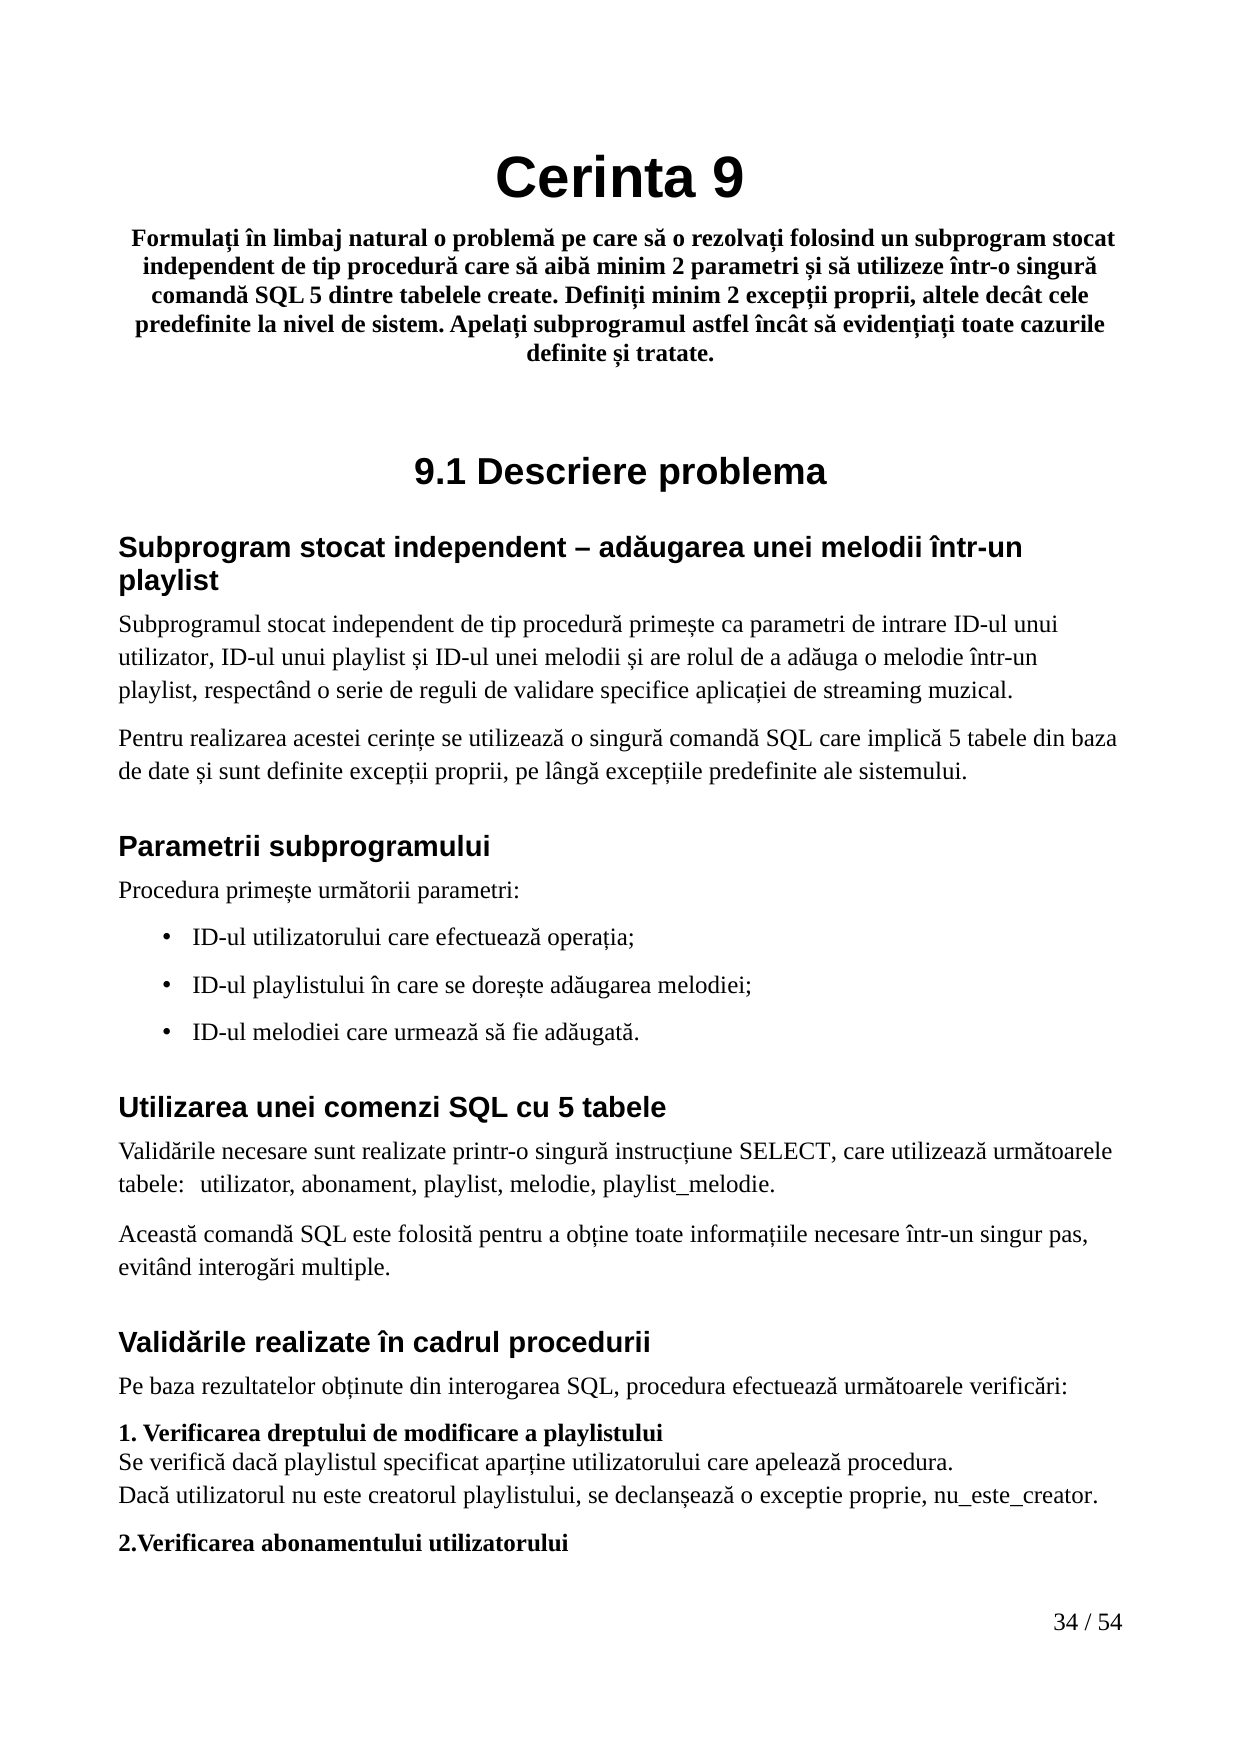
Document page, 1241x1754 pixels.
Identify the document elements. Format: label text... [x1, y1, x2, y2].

text Subprogramul stocat independent de tip procedură primește ca parametri de intrare ID-ul unui utilizator, ID-ul unui playlist și ID-ul unei melodii și are rolul de a adăuga o melodie într-un playlist, respectând o serie de reguli de validare specifice aplicației de streaming muzical. [118, 609, 1122, 704]
text 2.Verificarea abonamentului utilizatorului [118, 1528, 1122, 1557]
subtitle Subprogram stocat independent – adăugarea unei melodii într-un playlist [118, 530, 1122, 597]
text Formulați în limbaj natural o problemă pe care să o rezolvați folosind un subprogram stocat independent de tip procedură care să aibă minim 2 parametri și să utilizeze într-o singură comandă SQL 5 dintre tabelele create. Definiți minim 2 excepții proprii, altele decât cele predefinite la nivel de sistem. Apelați subprogramul astfel încât să evidențiați toate cazurile definite și tratate. [118, 223, 1122, 366]
title Cerinta 9 [118, 143, 1122, 210]
list ID-ul playlistului în care se dorește adăugarea melodiei; [162, 970, 1122, 999]
text Pe baza rezultatelor obținute din interogarea SQL, procedura efectuează următoarele verificări: [118, 1371, 1122, 1399]
text Pentru realizarea acestei cerințe se utilizează o singură comandă SQL care implică 5 tabele din baza de date și sunt definite excepții proprii, pe lângă excepțiile predefinite ale sistemului. [118, 723, 1122, 785]
text Se verifică dacă playlistul specificat aparține utilizatorului care apelează procedura. Dacă utilizatorul nu este creatorul playlistului, se declanșează o exceptie proprie, nu_este_creator. [118, 1447, 1122, 1509]
subtitle 9.1 Descriere problema [118, 449, 1122, 492]
text 1. Verificarea dreptului de modificare a playlistului [118, 1418, 1122, 1447]
list ID-ul utilizatorului care efectuează operația; [162, 922, 1122, 951]
subtitle Parametrii subprogramului [118, 829, 1122, 862]
text Procedura primește următorii parametri: [118, 875, 1122, 903]
subtitle Utilizarea unei comenzi SQL cu 5 tabele [118, 1090, 1122, 1124]
subtitle Validările realizate în cadrul procedurii [118, 1325, 1122, 1358]
list ID-ul melodiei care urmează să fie adăugată. [162, 1017, 1122, 1046]
text Această comandă SQL este folosită pentru a obține toate informațiile necesare într-un singur pas, evitând interogări multiple. [118, 1219, 1122, 1281]
text Validările necesare sunt realizate printr-o singură instrucțiune SELECT, care utilizează următoarele tabele: utilizator, abonament, playlist, melodie, playlist_melodie. [118, 1136, 1122, 1200]
